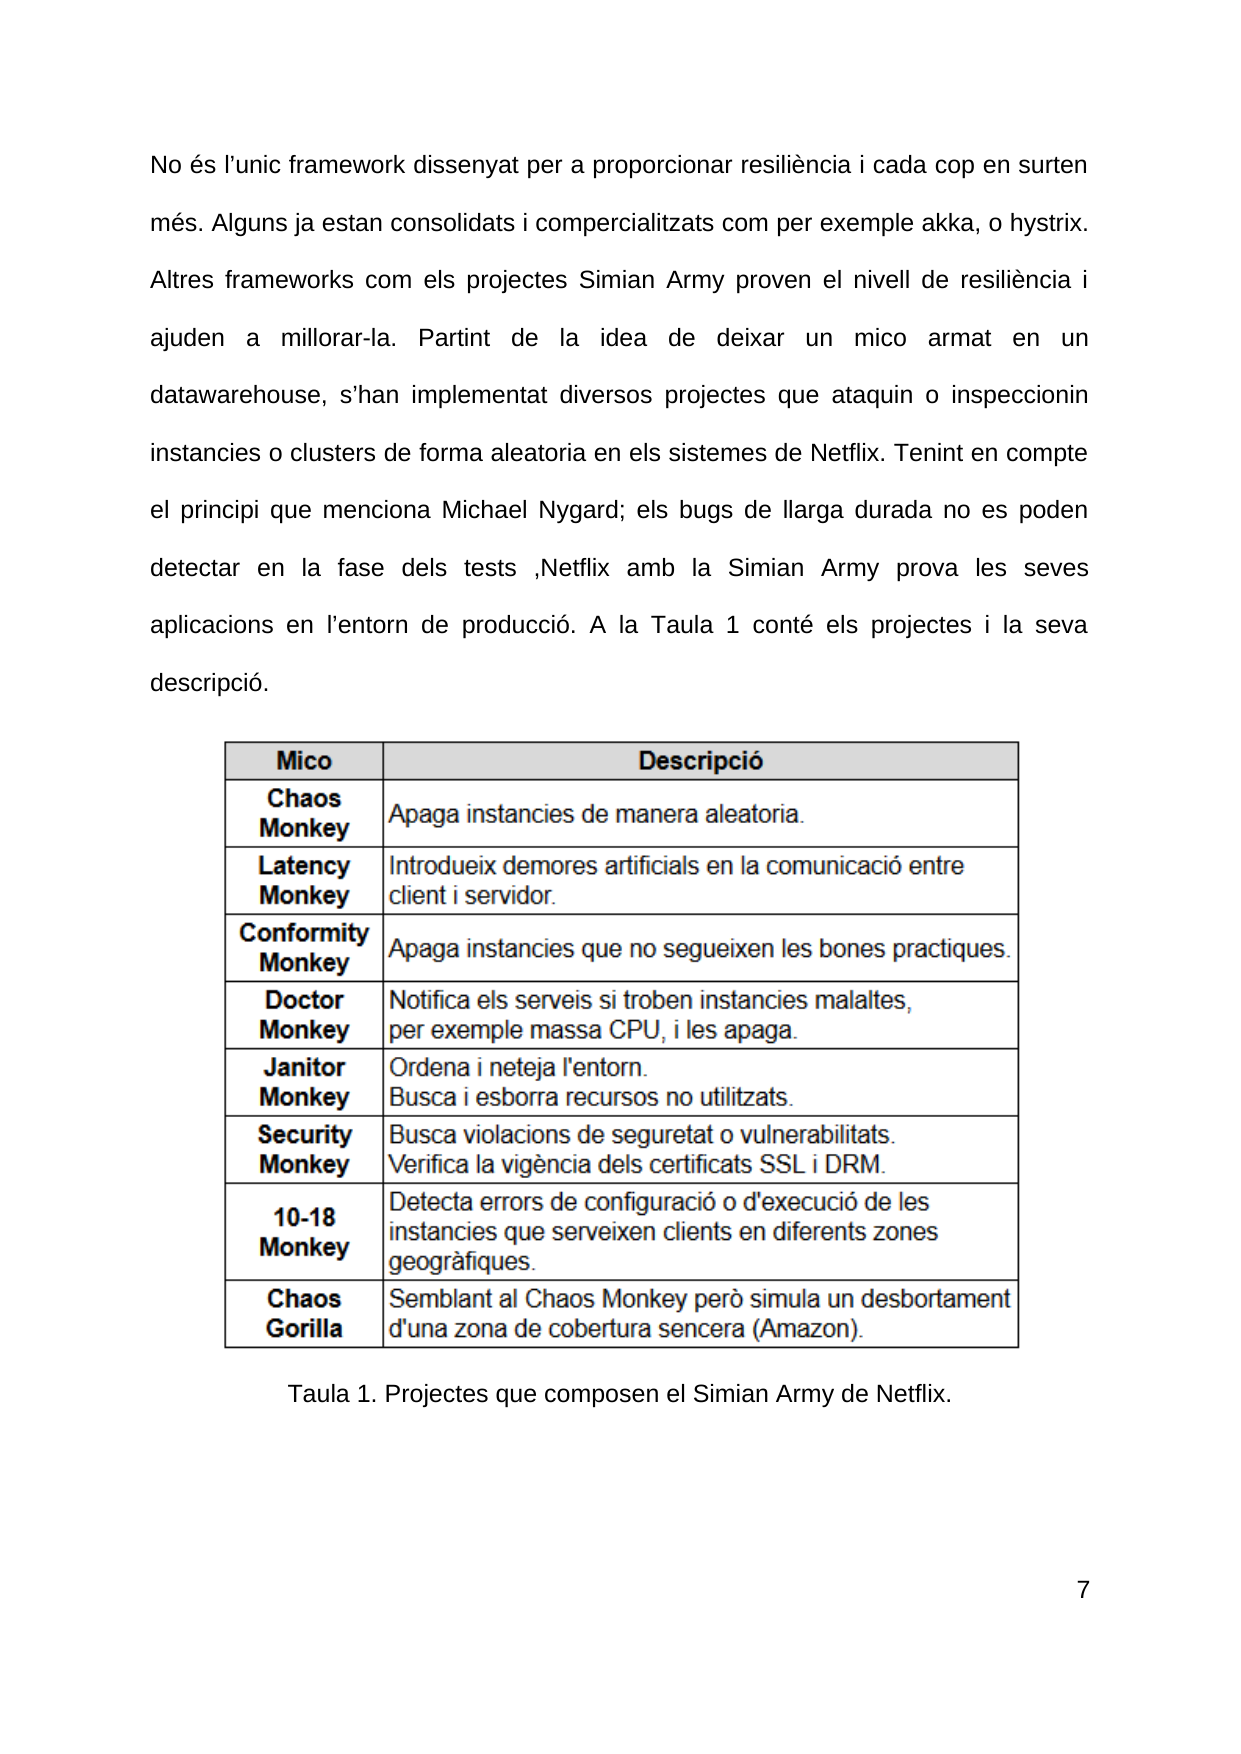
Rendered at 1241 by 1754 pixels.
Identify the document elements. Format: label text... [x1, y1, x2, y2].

picture [220, 737, 1020, 1350]
text Taula 1. Projectes que composen el Simian Army de Netflix. [150, 737, 1090, 1407]
subtitle No és l’unic framework dissenyat per a proporcionar resiliència i cada cop en surten més. Alguns ja estan consolidats i compercialitzats com per exemple akka, o hystrix. Altres frameworks com els projectes Simian Army proven el nivell de resiliència i ajuden a millorar-la. Partint de la idea de deixar un mico armat en un datawarehouse, s’han implementat diversos projectes que ataquin o inspeccionin instancies o clusters de forma aleatoria en els sistemes de Netflix. Tenint en compte el principi que menciona Michael Nygard; els bugs de llarga durada no es poden detectar en la fase dels tests ,Netflix amb la Simian Army prova les seves aplicacions en l’entorn de producció. A la Taula 1 conté els projectes i la seva descripció. [150, 150, 1090, 696]
